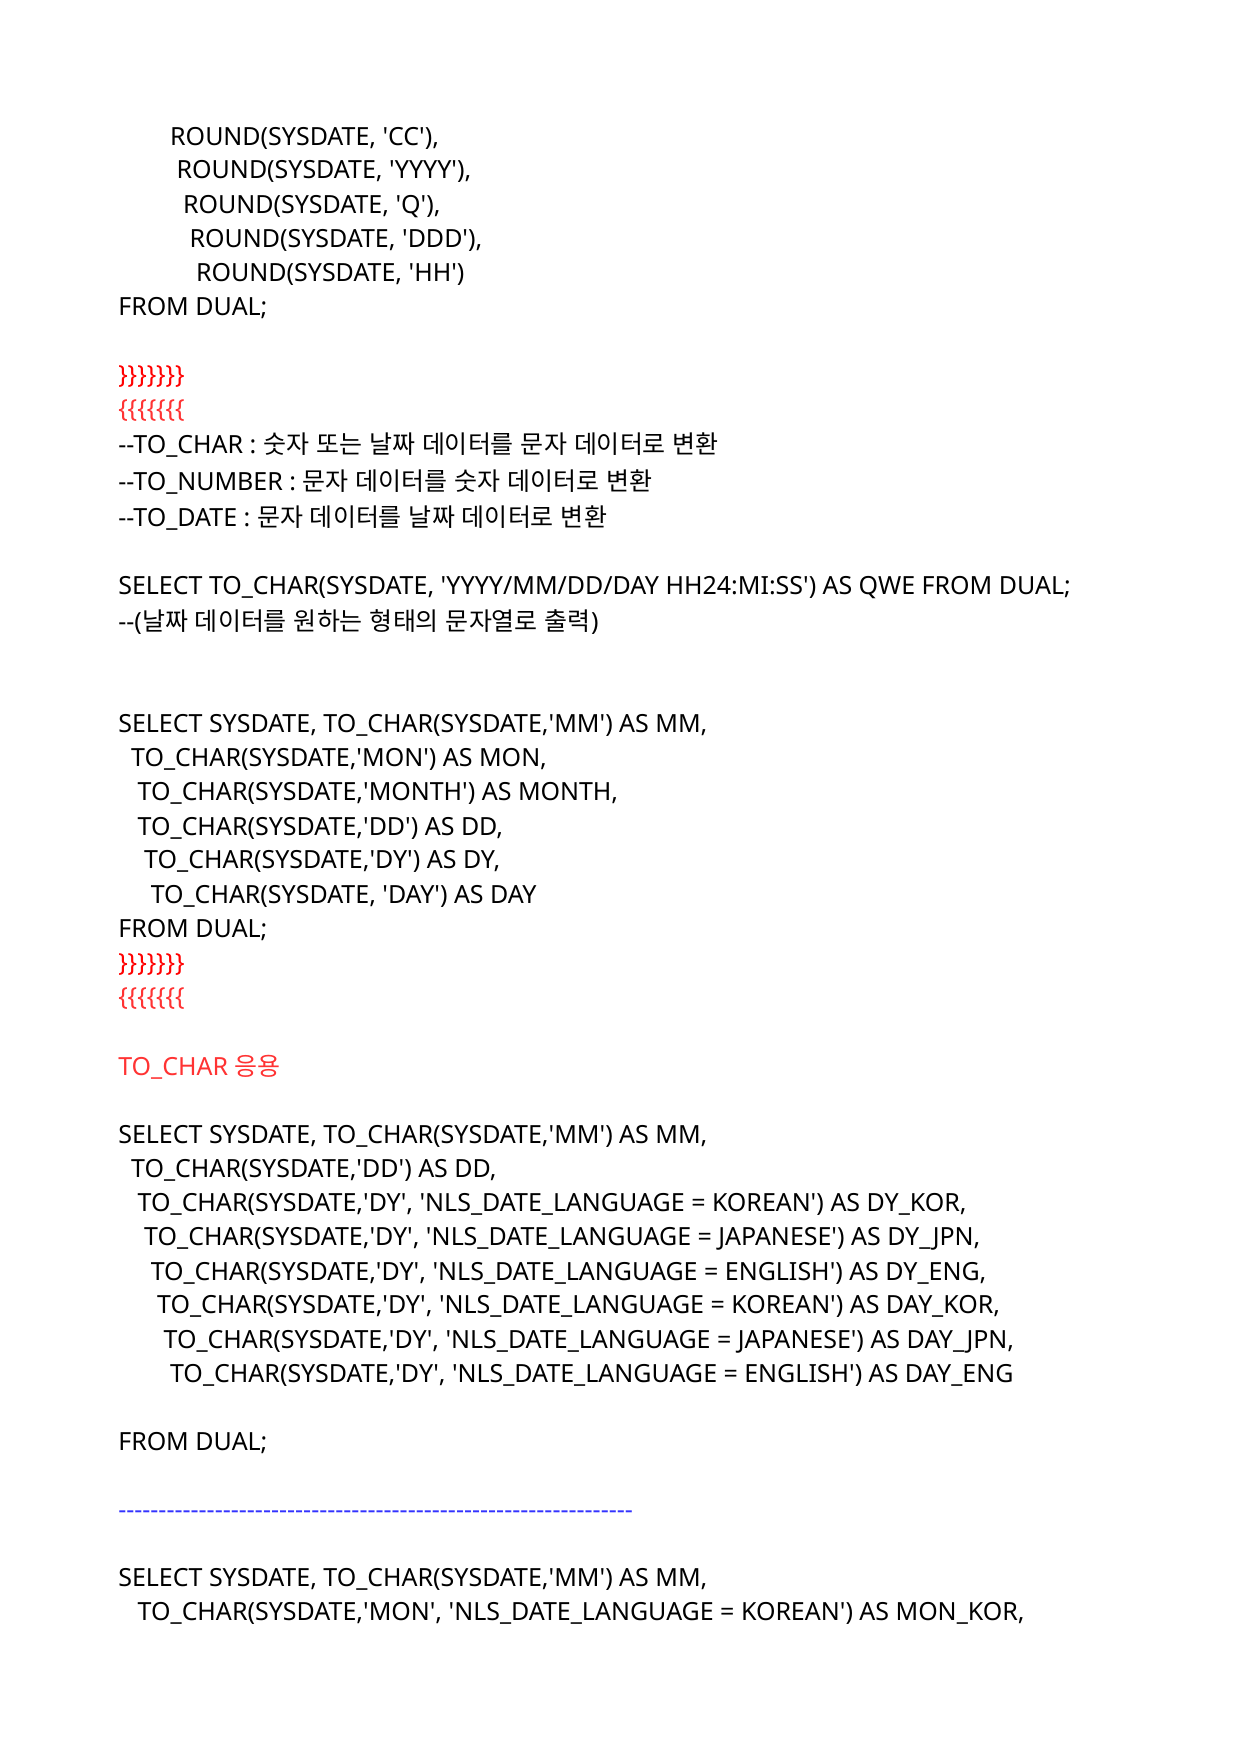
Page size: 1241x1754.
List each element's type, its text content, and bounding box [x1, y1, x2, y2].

text ROUND(SYSDATE, 'CC'), [118, 118, 1122, 152]
text SELECT TO_CHAR(SYSDATE, 'YYYY/MM/DD/DAY HH24:MI:SS') AS QWE FROM DUAL; [118, 567, 1122, 602]
text SELECT SYSDATE, TO_CHAR(SYSDATE,'MM') AS MM, [118, 1117, 1122, 1151]
text FROM DUAL; [118, 910, 1122, 944]
text --TO_NUMBER : 문자 데이터를 숫자 데이터로 변환 [118, 461, 1122, 497]
text {{{{{{{ [118, 391, 1122, 425]
text TO_CHAR(SYSDATE,'MON') AS MON, [118, 740, 1122, 774]
text TO_CHAR(SYSDATE,'DY') AS DY, [118, 842, 1122, 876]
text ROUND(SYSDATE, 'Q'), [118, 186, 1122, 220]
text TO_CHAR(SYSDATE,'DY', 'NLS_DATE_LANGUAGE = JAPANESE') AS DY_JPN, [118, 1219, 1122, 1253]
text TO_CHAR(SYSDATE,'DY', 'NLS_DATE_LANGUAGE = KOREAN') AS DAY_KOR, [118, 1287, 1122, 1321]
text --TO_DATE : 문자 데이터를 날짜 데이터로 변환 [118, 497, 1122, 533]
text TO_CHAR(SYSDATE,'DY', 'NLS_DATE_LANGUAGE = ENGLISH') AS DAY_ENG [118, 1355, 1122, 1389]
text TO_CHAR(SYSDATE, 'DAY') AS DAY [118, 876, 1122, 910]
text TO_CHAR 응용 [118, 1047, 1122, 1083]
text TO_CHAR(SYSDATE,'DD') AS DD, [118, 808, 1122, 842]
text --TO_CHAR : 숫자 또는 날짜 데이터를 문자 데이터로 변환 [118, 425, 1122, 461]
text --(날짜 데이터를 원하는 형태의 문자열로 출력) [118, 602, 1122, 638]
text {{{{{{{ [118, 978, 1122, 1012]
text TO_CHAR(SYSDATE,'DY', 'NLS_DATE_LANGUAGE = JAPANESE') AS DAY_JPN, [118, 1321, 1122, 1355]
text }}}}}}} [118, 944, 1122, 978]
text ROUND(SYSDATE, 'YYYY'), [118, 152, 1122, 186]
text SELECT SYSDATE, TO_CHAR(SYSDATE,'MM') AS MM, [118, 1560, 1122, 1594]
text ---------------------------------------------------------------- [118, 1492, 1122, 1526]
text TO_CHAR(SYSDATE,'DD') AS DD, [118, 1151, 1122, 1185]
text TO_CHAR(SYSDATE,'MONTH') AS MONTH, [118, 774, 1122, 808]
text TO_CHAR(SYSDATE,'MON', 'NLS_DATE_LANGUAGE = KOREAN') AS MON_KOR, [118, 1594, 1122, 1628]
text FROM DUAL; [118, 1423, 1122, 1457]
text TO_CHAR(SYSDATE,'DY', 'NLS_DATE_LANGUAGE = ENGLISH') AS DY_ENG, [118, 1253, 1122, 1287]
text ROUND(SYSDATE, 'HH') [118, 254, 1122, 288]
text ROUND(SYSDATE, 'DDD'), [118, 220, 1122, 254]
text SELECT SYSDATE, TO_CHAR(SYSDATE,'MM') AS MM, [118, 706, 1122, 740]
text TO_CHAR(SYSDATE,'DY', 'NLS_DATE_LANGUAGE = KOREAN') AS DY_KOR, [118, 1185, 1122, 1219]
text FROM DUAL; [118, 288, 1122, 322]
text }}}}}}} [118, 357, 1122, 391]
